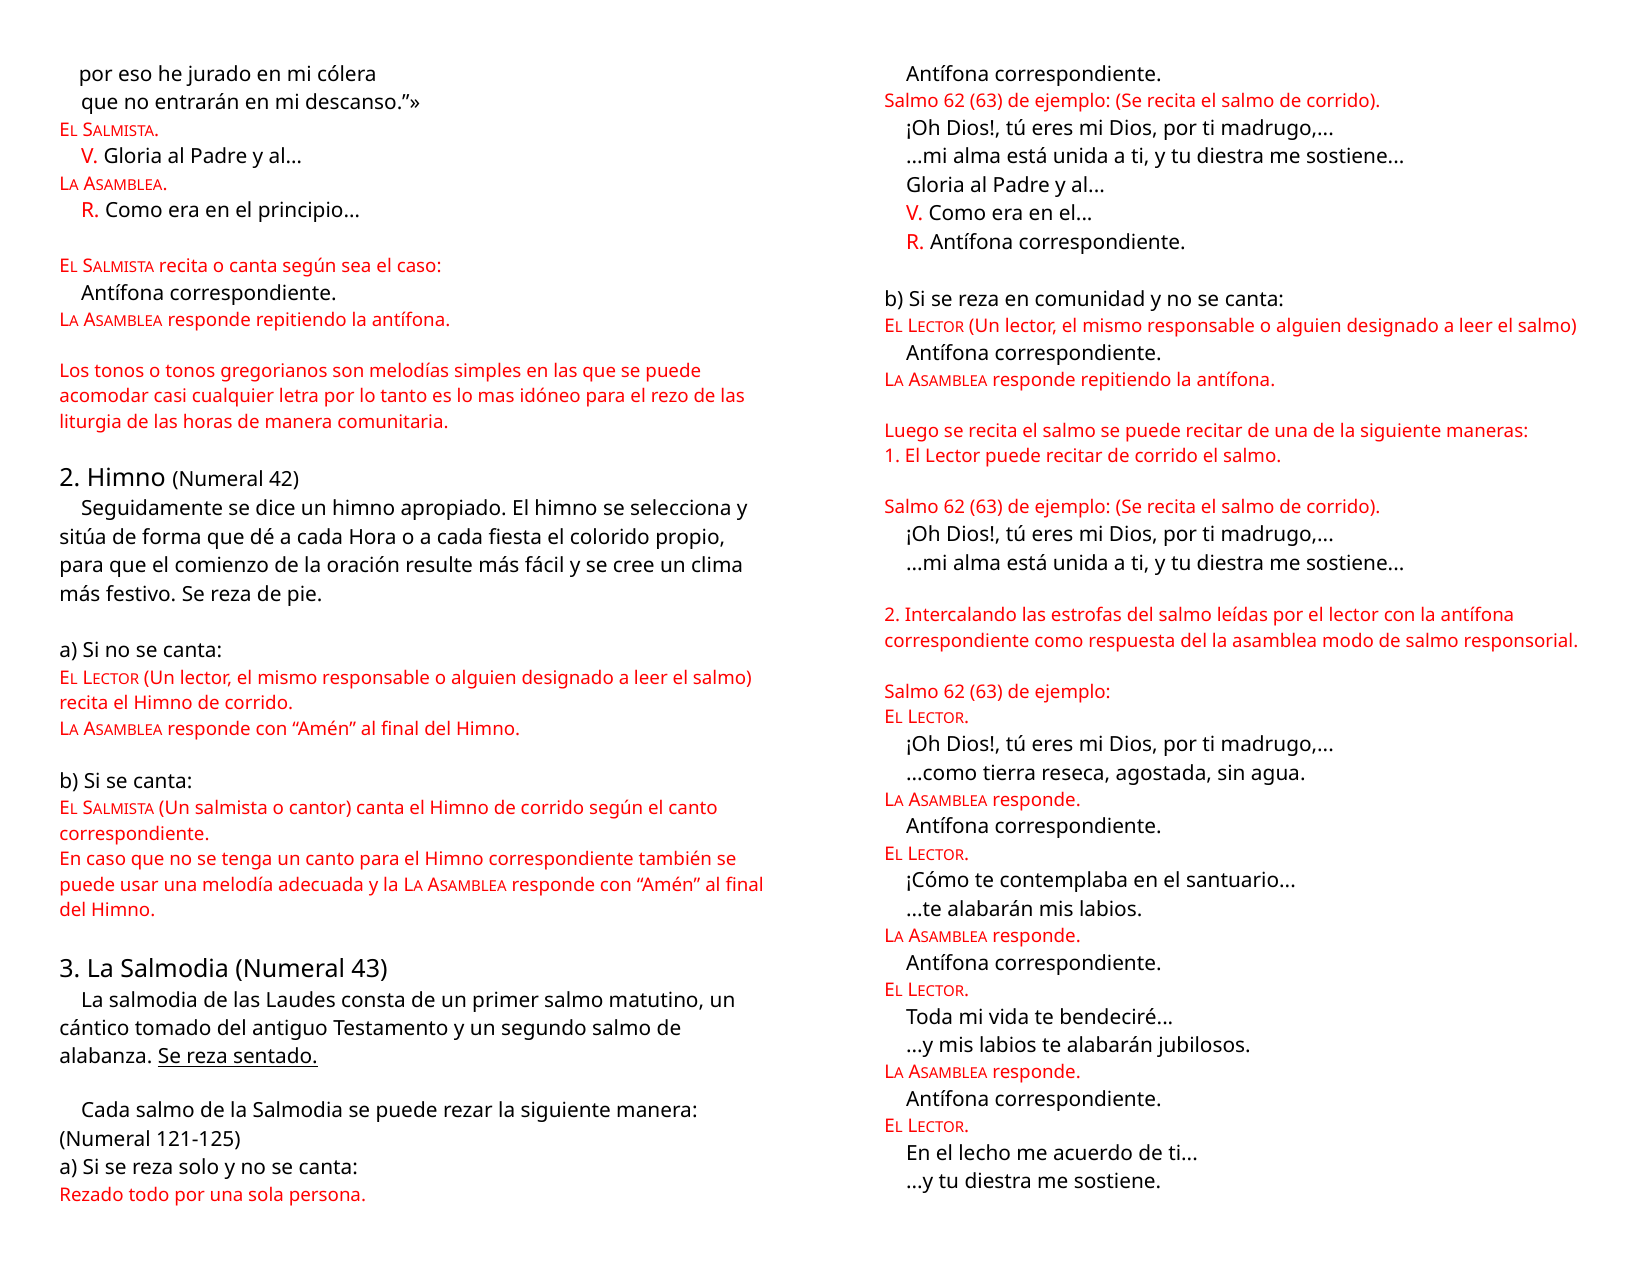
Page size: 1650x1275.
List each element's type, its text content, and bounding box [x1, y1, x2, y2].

text ...mi alma está unida a ti, y tu diestra me sostiene... [884, 548, 1591, 576]
text El Lector. [884, 1113, 1591, 1138]
text La Asamblea responde con “Amén” al final del Himno. [59, 715, 766, 741]
text Cada salmo de la Salmodia se puede rezar la siguiente manera: (Numeral 121-125) [59, 1096, 766, 1152]
text a) Si se reza solo y no se canta: [59, 1152, 766, 1181]
text b) Si se reza en comunidad y no se canta: [884, 284, 1591, 312]
text ...como tierra reseca, agostada, sin agua. [884, 758, 1591, 786]
text Antífona correspondiente. [884, 338, 1591, 366]
text 2. Himno (Numeral 42) [59, 459, 766, 493]
text b) Si se canta: [59, 766, 766, 794]
text El Salmista recita o canta según sea el caso: [59, 252, 766, 278]
text a) Si no se canta: [59, 636, 766, 664]
text La Asamblea. [59, 170, 766, 195]
text Toda mi vida te bendeciré... [884, 1002, 1591, 1030]
text ¡Cómo te contemplaba en el santuario... [884, 866, 1591, 894]
text Antífona correspondiente. [884, 1084, 1591, 1113]
text Salmo 62 (63) de ejemplo: (Se recita el salmo de corrido). [884, 87, 1591, 113]
text La Asamblea responde. [884, 922, 1591, 948]
text La salmodia de las Laudes consta de un primer salmo matutino, un cántico tomado del antiguo Testamento y un segundo salmo de alabanza. Se reza sentado. [59, 985, 766, 1070]
text 2. Intercalando las estrofas del salmo leídas por el lector con la antífona correspondiente como respuesta del la asamblea modo de salmo responsorial. [884, 602, 1591, 653]
text ...y mis labios te alabarán jubilosos. [884, 1030, 1591, 1059]
text V. Gloria al Padre y al… [59, 141, 766, 170]
text R. Como era en el principio… [59, 195, 766, 224]
text Antífona correspondiente. [884, 812, 1591, 840]
text Luego se recita el salmo se puede recitar de una de la siguiente maneras: [884, 417, 1591, 443]
text V. Como era en el... [884, 198, 1591, 227]
text El Lector (Un lector, el mismo responsable o alguien designado a leer el salmo) [884, 312, 1591, 338]
text El Salmista. [59, 116, 766, 141]
text La Asamblea responde repitiendo la antífona. [884, 366, 1591, 392]
text En caso que no se tenga un canto para el Himno correspondiente también se puede usar una melodía adecuada y la La Asamblea responde con “Amén” al final del Himno. [59, 846, 766, 922]
text El Lector. [884, 976, 1591, 1002]
text El Lector. [884, 840, 1591, 866]
text La Asamblea responde repitiendo la antífona. [59, 306, 766, 332]
text El Lector. [884, 704, 1591, 729]
text ...y tu diestra me sostiene. [884, 1167, 1591, 1195]
text La Asamblea responde. [884, 1059, 1591, 1084]
text El Lector (Un lector, el mismo responsable o alguien designado a leer el salmo) recita el Himno de corrido. [59, 664, 766, 715]
text ...te alabarán mis labios. [884, 894, 1591, 922]
text Salmo 62 (63) de ejemplo: [884, 678, 1591, 704]
text Antífona correspondiente. [884, 948, 1591, 976]
text por eso he jurado en mi cólera [59, 59, 766, 87]
text ¡Oh Dios!, tú eres mi Dios, por ti madrugo,... [884, 519, 1591, 548]
text Salmo 62 (63) de ejemplo: (Se recita el salmo de corrido). [884, 494, 1591, 519]
text Los tonos o tonos gregorianos son melodías simples en las que se puede acomodar casi cualquier letra por lo tanto es lo mas idóneo para el rezo de las liturgia de las horas de manera comunitaria. [59, 357, 766, 434]
text 3. La Salmodia (Numeral 43) [59, 951, 766, 985]
text ¡Oh Dios!, tú eres mi Dios, por ti madrugo,... [884, 729, 1591, 758]
text ...mi alma está unida a ti, y tu diestra me sostiene... [884, 141, 1591, 170]
text Rezado todo por una sola persona. [59, 1181, 766, 1206]
text que no entrarán en mi descanso.”» [59, 87, 766, 116]
text Antífona correspondiente. [884, 59, 1591, 87]
text 1. El Lector puede recitar de corrido el salmo. [884, 443, 1591, 468]
text ¡Oh Dios!, tú eres mi Dios, por ti madrugo,... [884, 113, 1591, 141]
text La Asamblea responde. [884, 786, 1591, 812]
text El Salmista (Un salmista o cantor) canta el Himno de corrido según el canto correspondiente. [59, 794, 766, 846]
text Antífona correspondiente. [59, 278, 766, 306]
text R. Antífona correspondiente. [884, 227, 1591, 255]
text En el lecho me acuerdo de ti... [884, 1138, 1591, 1167]
text Gloria al Padre y al... [884, 170, 1591, 198]
text Seguidamente se dice un himno apropiado. El himno se selecciona y sitúa de forma que dé a cada Hora o a cada fiesta el colorido propio, para que el comienzo de la oración resulte más fácil y se cree un clima más festivo. Se reza de pie. [59, 493, 766, 607]
